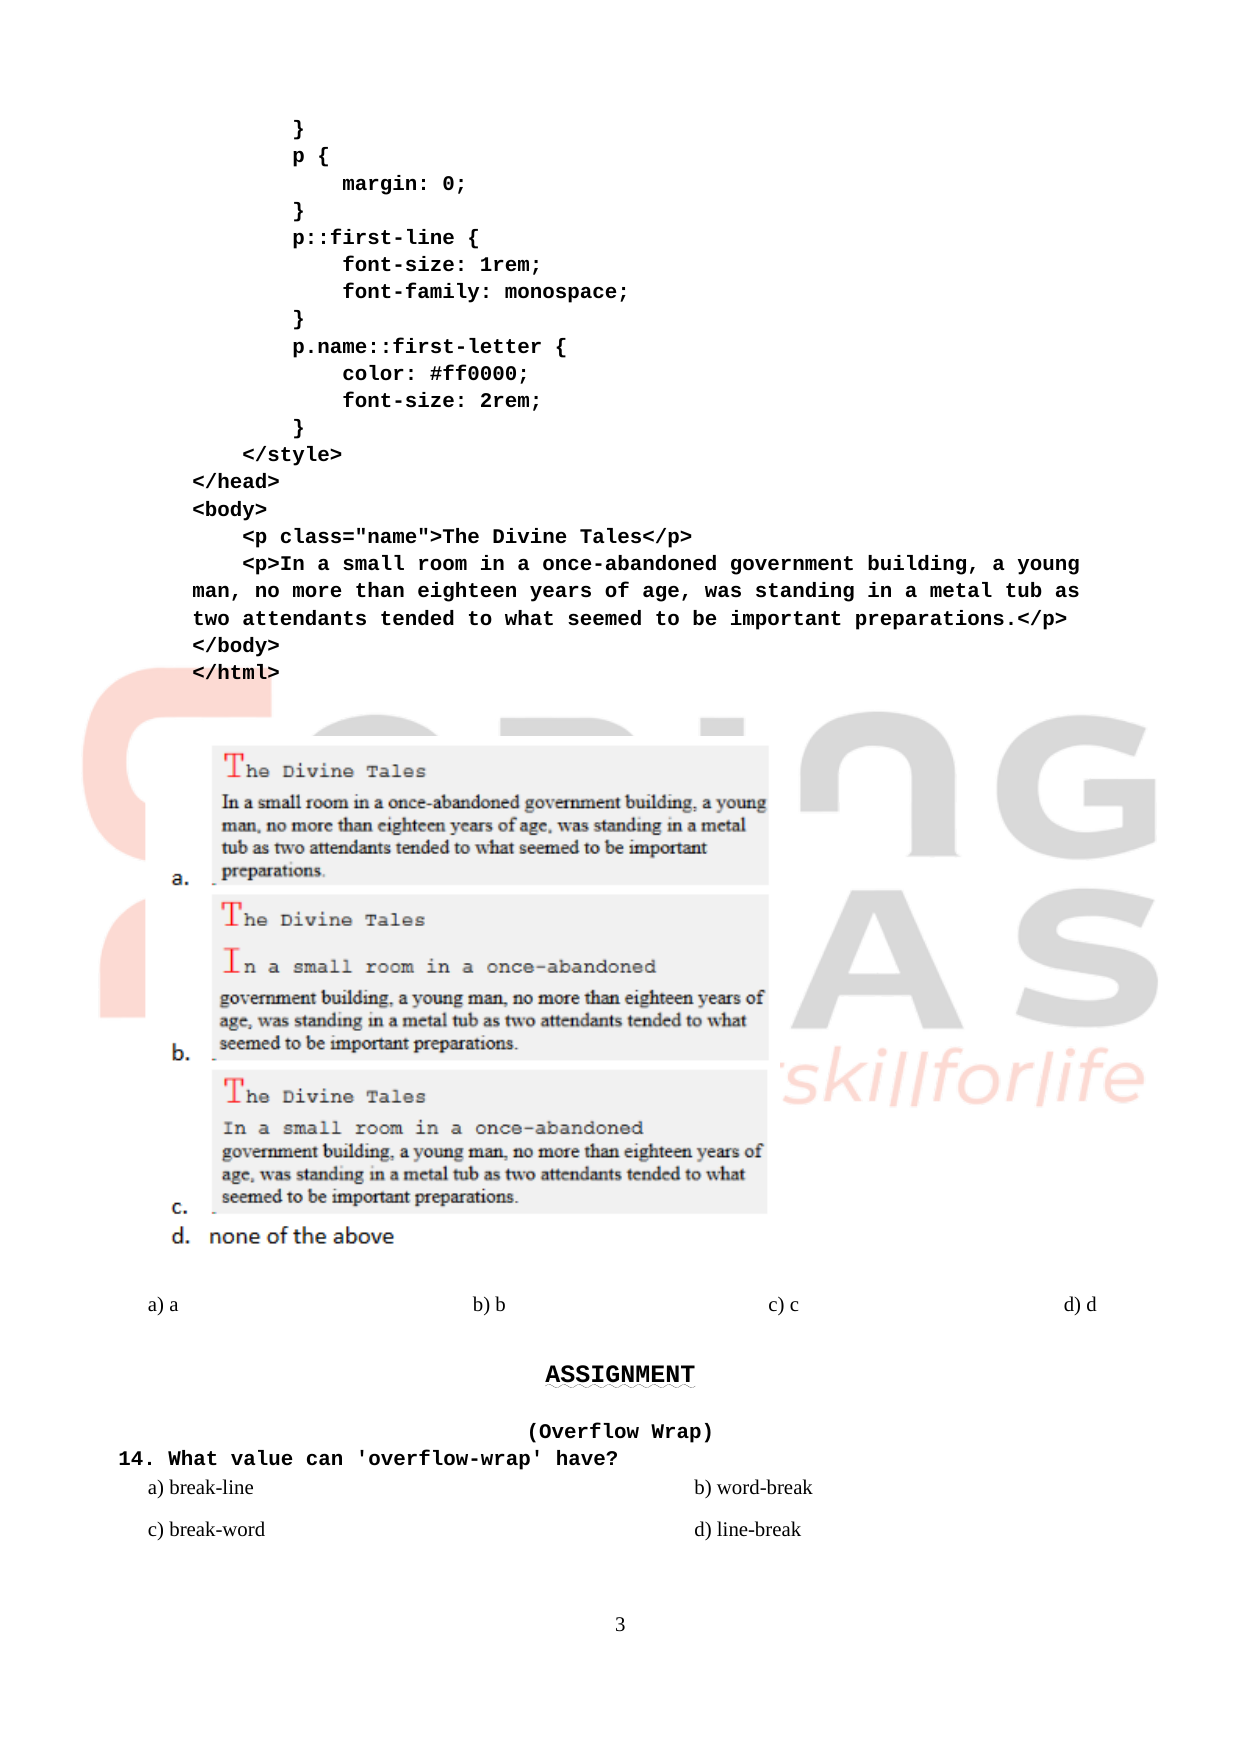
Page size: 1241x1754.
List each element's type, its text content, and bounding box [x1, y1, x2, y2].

text p.name::first-letter { [192, 336, 1122, 359]
picture [145, 736, 780, 1261]
text (Overflow Wrap) [118, 1421, 1122, 1444]
text font-size: 1rem; [192, 254, 1122, 278]
text <body> [192, 499, 1122, 522]
text ASSIGNMENT [118, 1361, 1122, 1389]
text font-family: monospace; [192, 281, 1122, 305]
text color: #ff0000; [192, 363, 1122, 386]
text <p>In a small room in a once-abandoned government building, a young man, no more than eighteen years of age, was standing in a metal tub as two attendants tended to what seemed to be important preparations.</p> [192, 553, 1122, 631]
text p { [192, 145, 1122, 169]
text a) a b) b c) c d) d [148, 1292, 1122, 1316]
text } [192, 417, 1122, 441]
text </head> [192, 472, 1122, 495]
text } [192, 118, 1122, 142]
text } [192, 200, 1122, 223]
text c) break-word d) line-break [148, 1517, 1122, 1541]
text a) break-line b) word-break [148, 1475, 1122, 1499]
text </style> [192, 444, 1122, 468]
text </html> [192, 662, 1122, 686]
text margin: 0; [192, 172, 1122, 196]
text font-size: 2rem; [192, 390, 1122, 414]
text <p class="name">The Divine Tales</p> [192, 526, 1122, 549]
text p::first-line { [192, 227, 1122, 251]
text } [192, 308, 1122, 332]
text 14. What value can 'overflow-wrap' have? [118, 1448, 1122, 1472]
text </body> [192, 635, 1122, 658]
